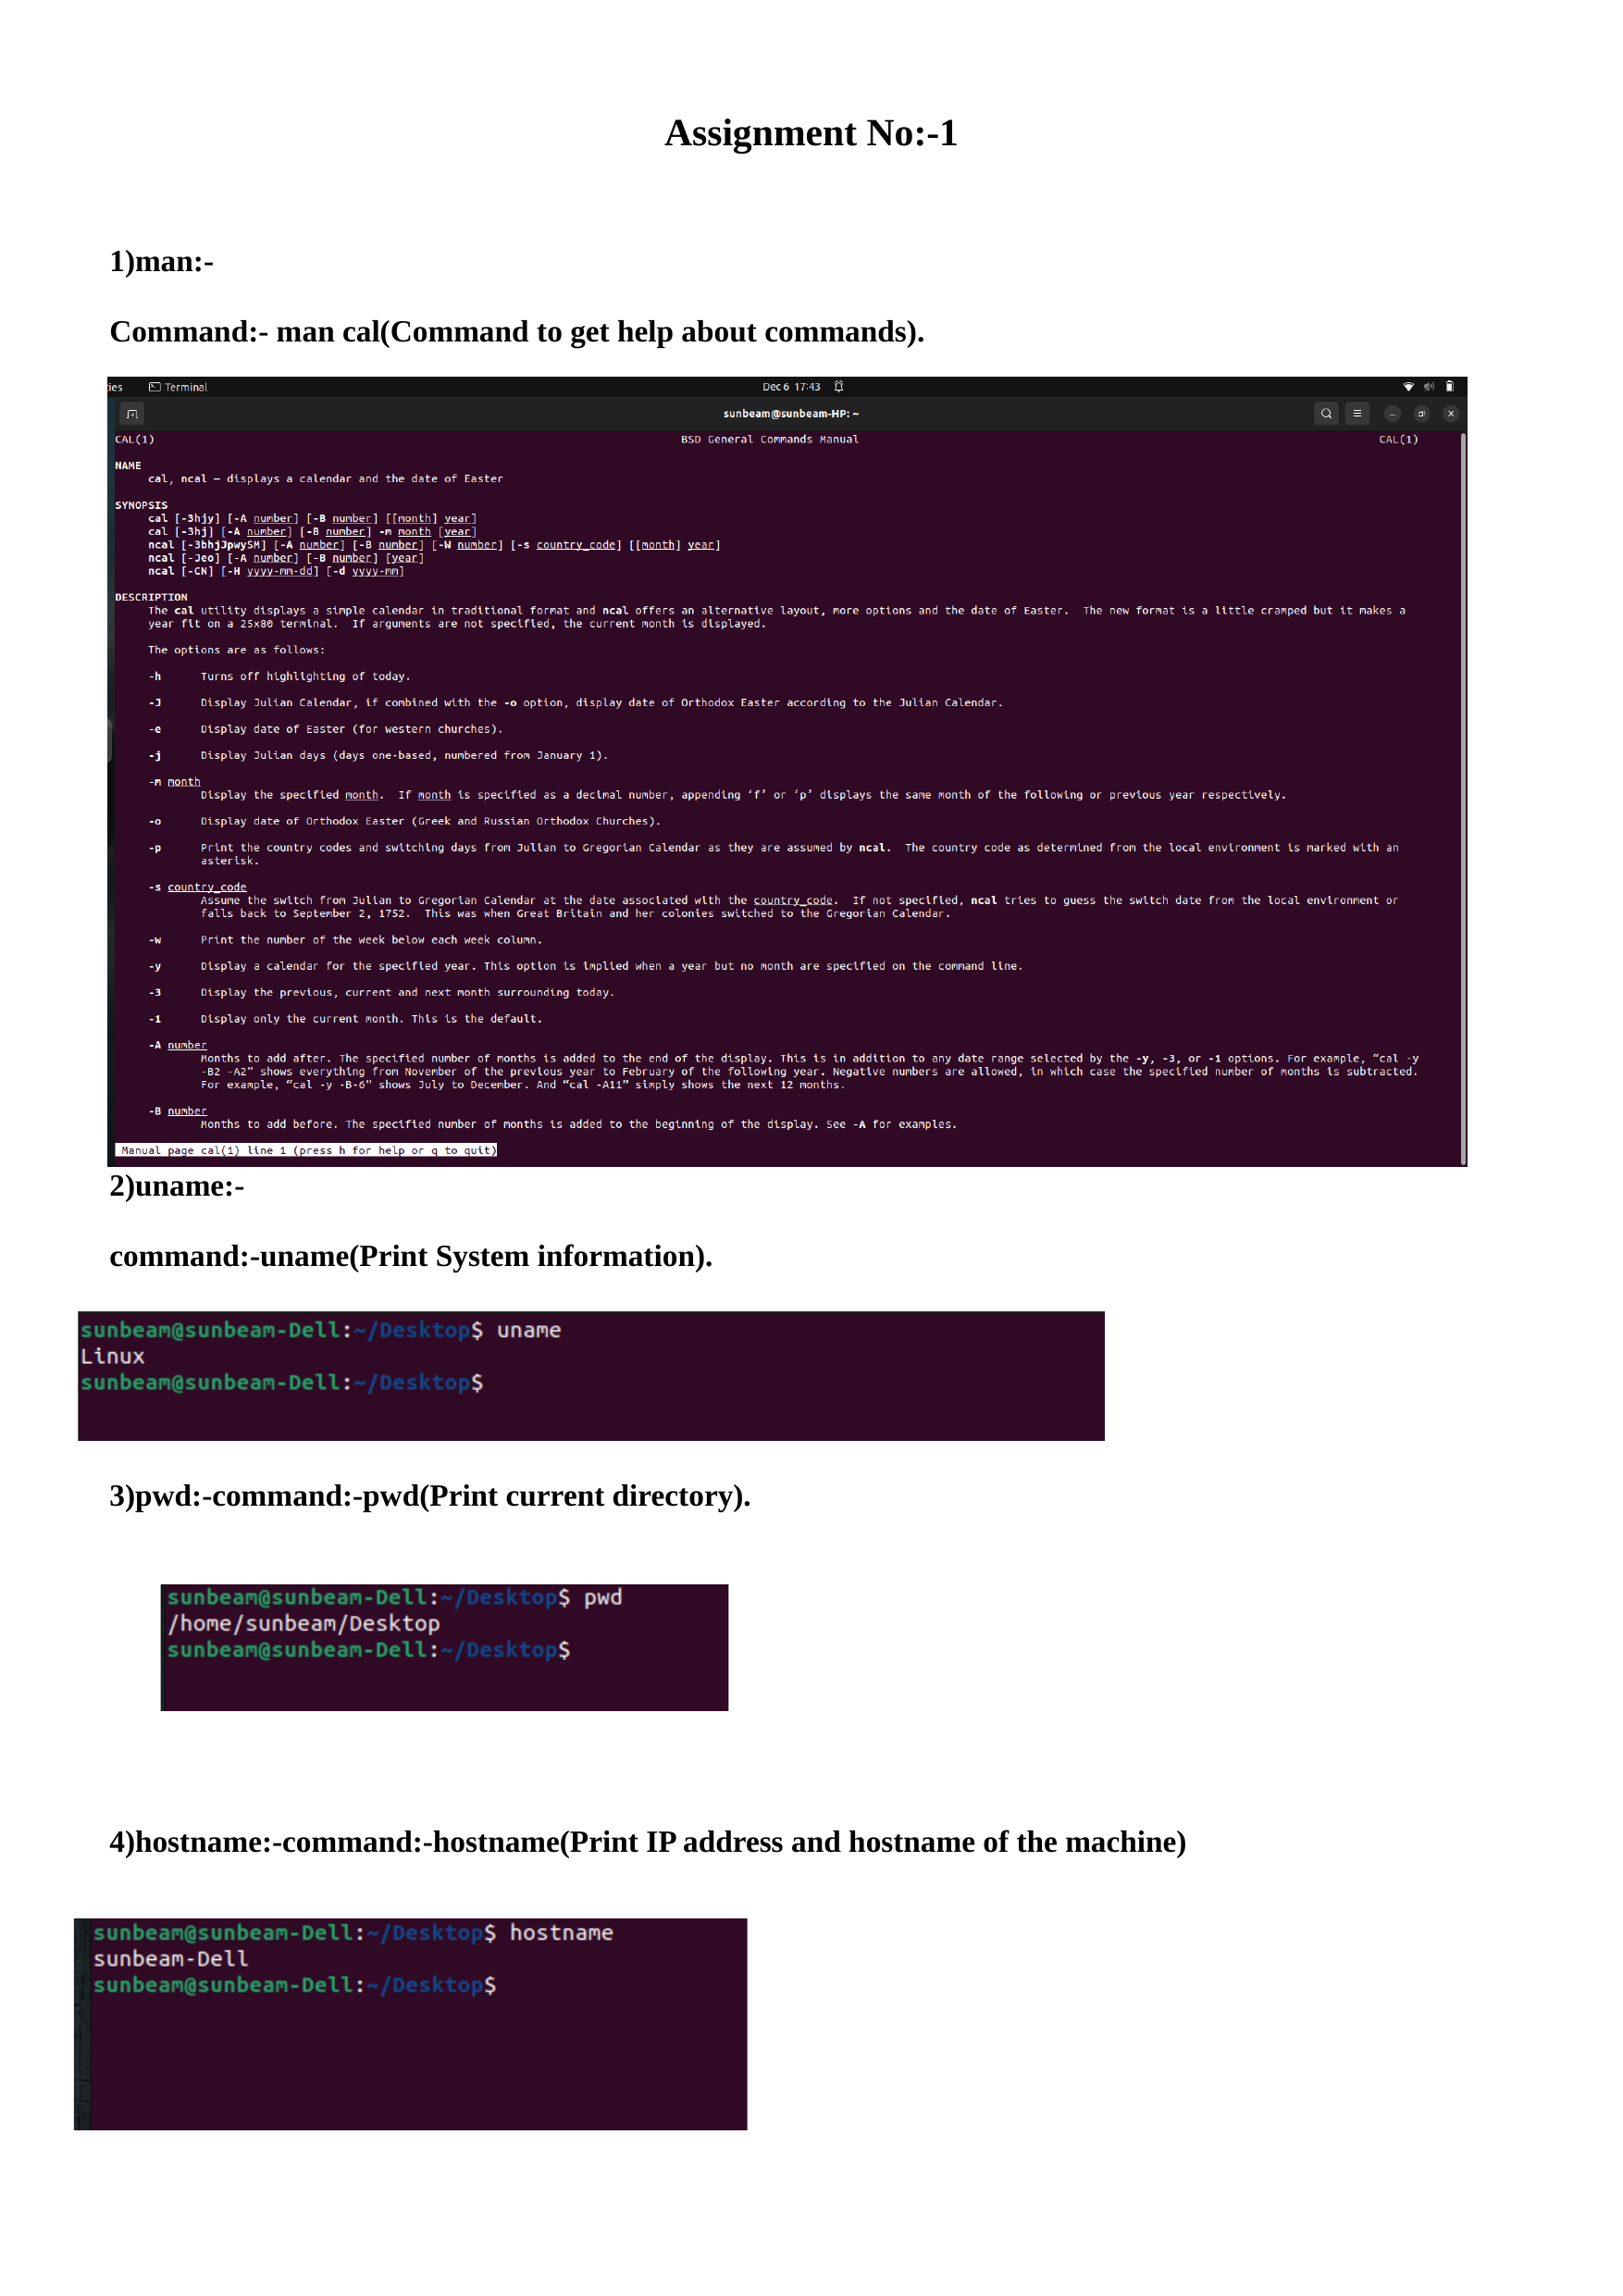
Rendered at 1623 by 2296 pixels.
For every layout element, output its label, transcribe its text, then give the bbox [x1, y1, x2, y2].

picture [73, 1918, 748, 2130]
text 2)uname:- [109, 446, 1514, 1202]
text 1)man:- [109, 242, 1514, 278]
picture [160, 1584, 729, 1711]
text Command:- man cal(Command to get help about commands). [109, 313, 1514, 349]
picture [78, 1311, 1105, 1441]
text command:-uname(Print System information). [109, 1238, 1514, 1273]
picture [107, 377, 1468, 1167]
text 3)pwd:-command:-pwd(Print current directory). [109, 1477, 1514, 1513]
text 4)hostname:-command:-hostname(Print IP address and hostname of the machine) [109, 1823, 1514, 1858]
text Assignment No:-1 [109, 109, 1514, 154]
